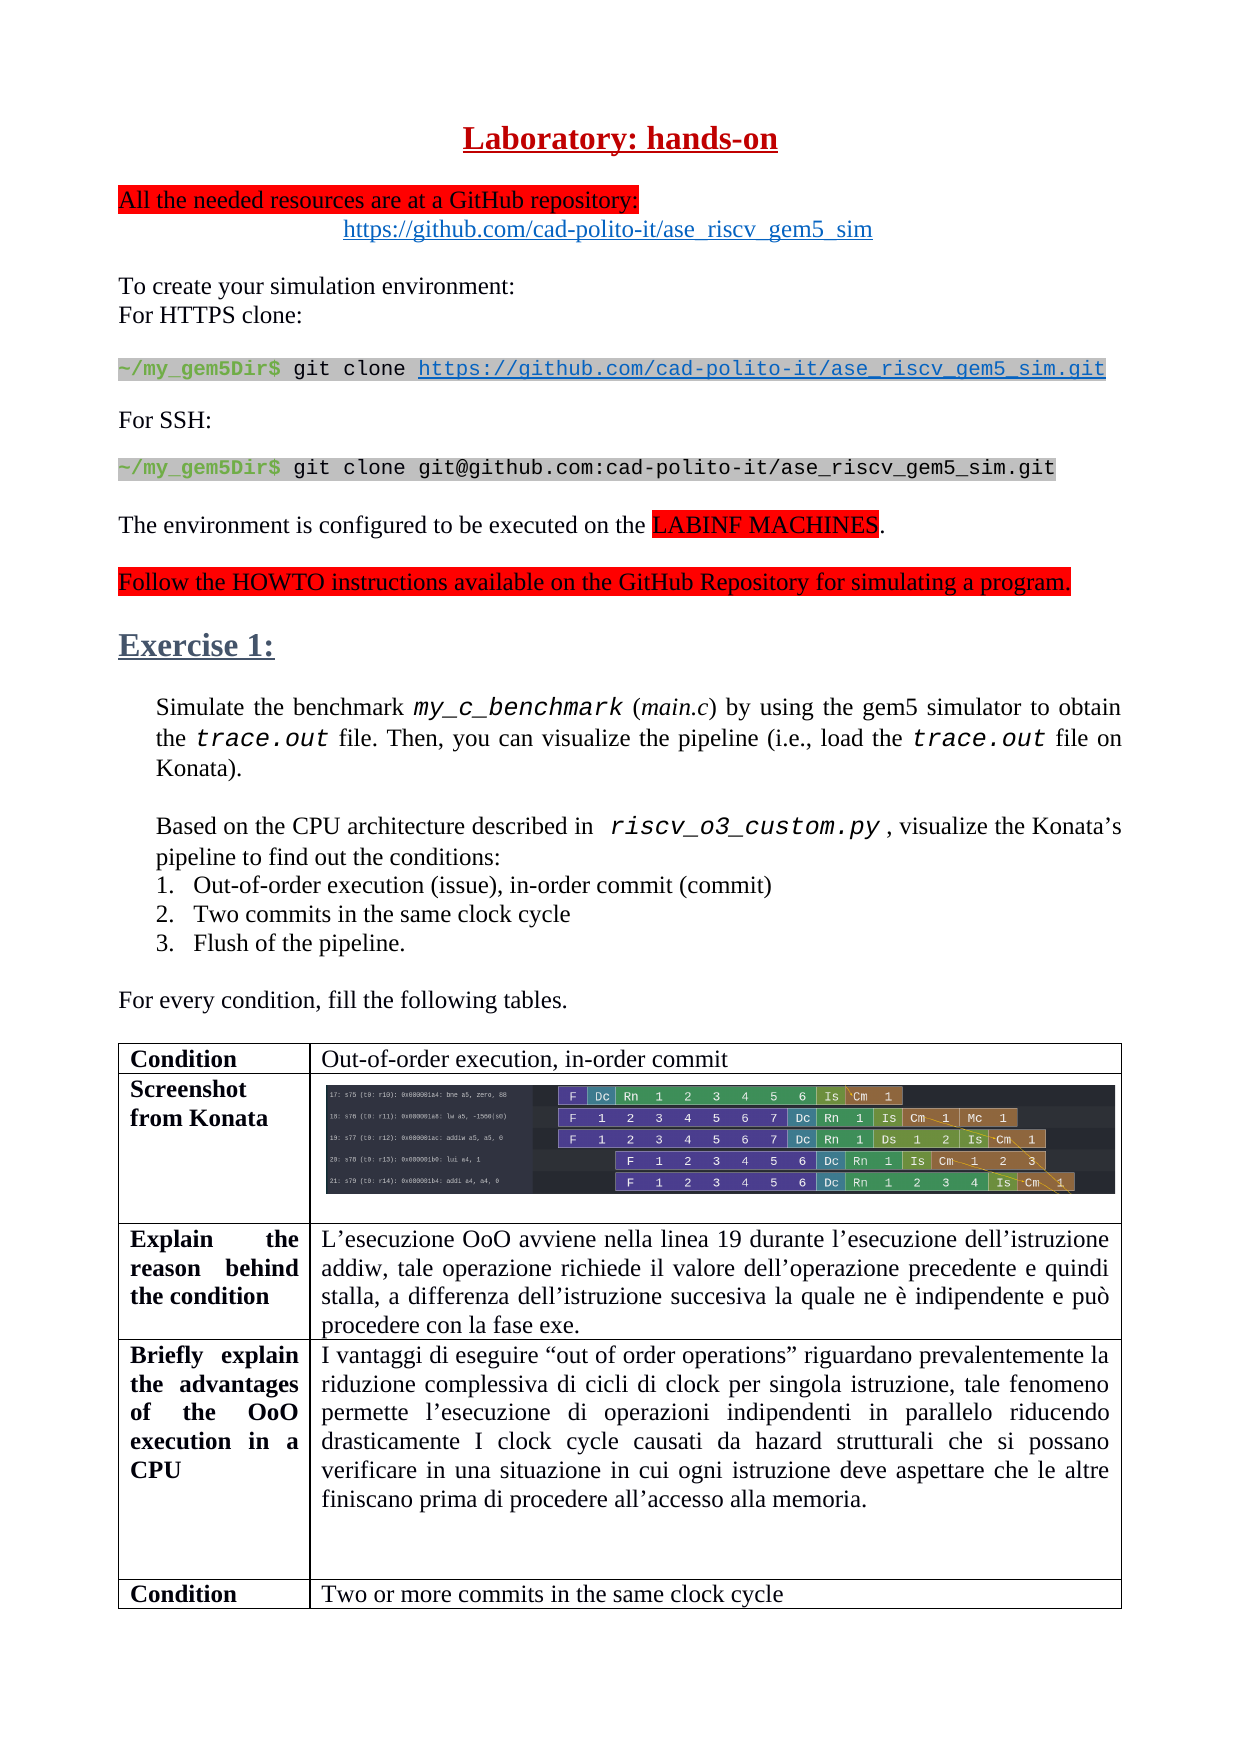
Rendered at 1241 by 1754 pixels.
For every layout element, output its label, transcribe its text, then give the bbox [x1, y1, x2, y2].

table_header Out-of-order execution, in-order commit [311, 1044, 1121, 1073]
table_cell Two or more commits in the same clock cycle [311, 1580, 1121, 1608]
text https://github.com/cad-polito-it/ase_riscv_gem5_sim [118, 214, 1122, 243]
table_cell I vantaggi di eseguire “out of order operations” riguardano prevalentemente la riduzione complessiva di cicli di clock per singola istruzione, tale fenomeno permette l’esecuzione di operazioni indipendenti in parallelo riducendo drasticamente I clock cycle causati da hazard strutturali che si possano verificare in una situazione in cui ogni istruzione deve aspettare che le altre finiscano prima di procedere all’accesso alla memoria. [311, 1340, 1121, 1578]
text All the needed resources are at a GitHub repository: [118, 185, 1122, 214]
table_cell [311, 1074, 1121, 1223]
table_cell Screenshot from Konata [119, 1074, 309, 1223]
list Flush of the pipeline. [156, 928, 1122, 957]
text Exercise 1: [118, 625, 1122, 663]
list Based on the CPU architecture described in riscv_o3_custom.py , visualize the Konata’s pipeline to find out the conditions: [156, 811, 1122, 871]
text To create your simulation environment: [118, 271, 1122, 300]
table_cell L’esecuzione OoO avviene nella linea 19 durante l’esecuzione dell’istruzione addiw, tale operazione richiede il valore dell’operazione precedente e quindi stalla, a differenza dell’istruzione succesiva la quale ne è indipendente e può procedere con la fase exe. [311, 1224, 1121, 1339]
text For SSH: [118, 405, 1122, 434]
text Laboratory: hands-on [118, 118, 1122, 156]
text For every condition, fill the following tables. [118, 986, 1122, 1014]
list Out-of-order execution (issue), in-order commit (commit) [156, 871, 1122, 899]
text For HTTPS clone: [118, 300, 1122, 329]
table_cell Briefly explain the advantages of the OoO execution in a CPU [119, 1340, 309, 1578]
table_cell Condition [119, 1580, 309, 1608]
text Follow the HOWTO instructions available on the GitHub Repository for simulating a program. [118, 567, 1122, 596]
text The environment is configured to be executed on the LABINF MACHINES. [118, 510, 1122, 538]
list Simulate the benchmark my_c_benchmark (main.c) by using the gem5 simulator to obtain the trace.out file. Then, you can visualize the pipeline (i.e., load the trace.out file on Konata). [156, 692, 1122, 782]
table_cell Explain the reason behind the condition [119, 1224, 309, 1339]
table_header Condition [119, 1044, 309, 1073]
picture [326, 1085, 1116, 1194]
list Two commits in the same clock cycle [156, 899, 1122, 928]
text ~/my_gem5Dir$ git clone https://github.com/cad-polito-it/ase_riscv_gem5_sim.git [118, 358, 1122, 381]
text ~/my_gem5Dir$ git clone git@github.com:cad-polito-it/ase_riscv_gem5_sim.git [118, 457, 1122, 481]
